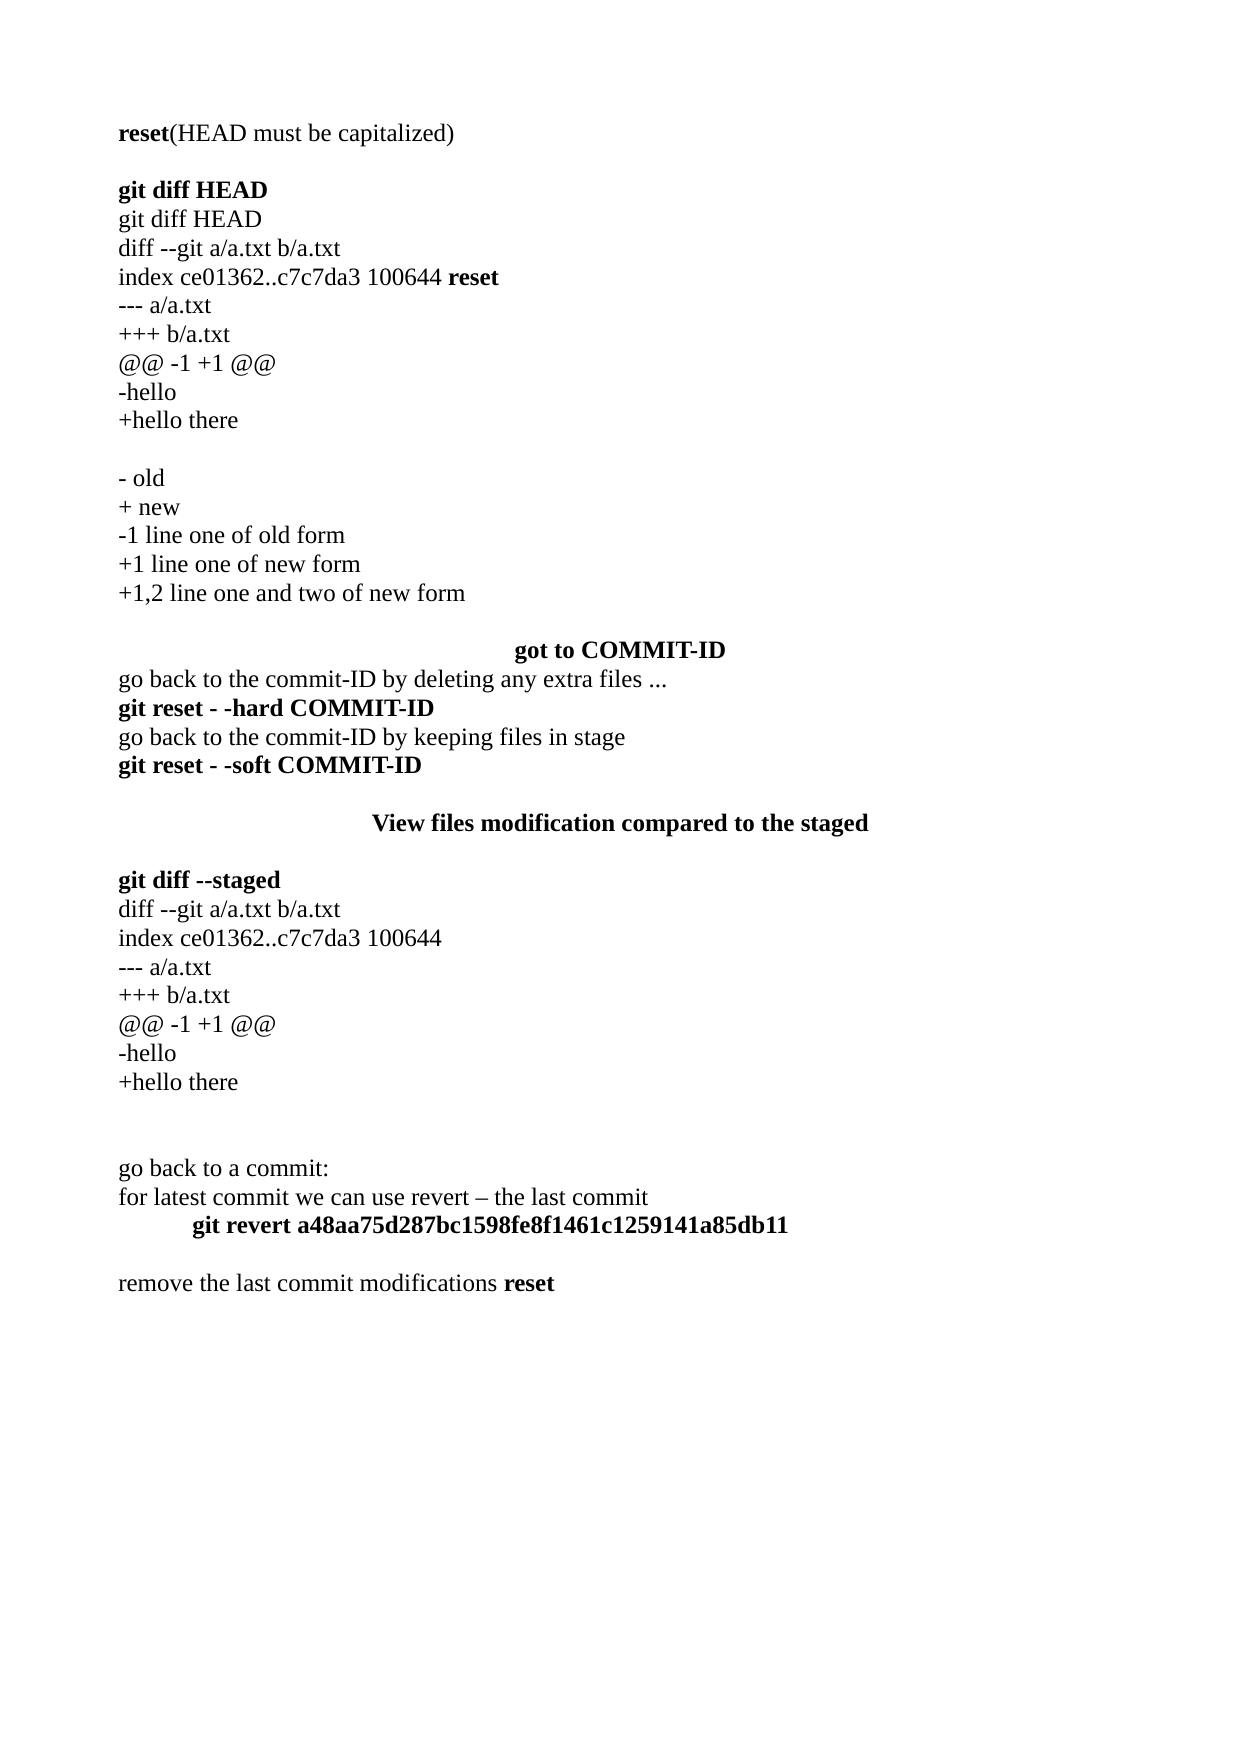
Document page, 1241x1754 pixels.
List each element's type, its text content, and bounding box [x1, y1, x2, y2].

text --- a/a.txt [118, 952, 1122, 981]
text +1 line one of new form [118, 549, 1122, 578]
text git reset - -hard COMMIT-ID [118, 693, 1122, 722]
text -hello [118, 1038, 1122, 1067]
text View files modification compared to the staged [118, 808, 1122, 837]
text -1 line one of old form [118, 521, 1122, 549]
text - old [118, 463, 1122, 492]
text diff --git a/a.txt b/a.txt [118, 233, 1122, 262]
text +hello there [118, 1067, 1122, 1096]
text diff --git a/a.txt b/a.txt [118, 894, 1122, 923]
text --- a/a.txt [118, 291, 1122, 319]
text remove the last commit modifications reset [118, 1268, 1122, 1297]
text -hello [118, 377, 1122, 406]
text index ce01362..c7c7da3 100644 reset [118, 262, 1122, 291]
text +++ b/a.txt [118, 319, 1122, 348]
text reset(HEAD must be capitalized) [118, 118, 1122, 147]
text go back to a commit: [118, 1153, 1122, 1182]
text + new [118, 492, 1122, 521]
text +++ b/a.txt [118, 981, 1122, 1009]
text @@ -1 +1 @@ [118, 348, 1122, 377]
text +hello there [118, 406, 1122, 434]
text git diff HEAD [118, 204, 1122, 233]
text git reset - -soft COMMIT-ID [118, 751, 1122, 779]
text git revert a48aa75d287bc1598fe8f1461c1259141a85db11 [118, 1211, 1122, 1239]
text for latest commit we can use revert – the last commit [118, 1182, 1122, 1211]
text got to COMMIT-ID [118, 636, 1122, 664]
text @@ -1 +1 @@ [118, 1009, 1122, 1038]
text go back to the commit-ID by deleting any extra files ... [118, 664, 1122, 693]
text index ce01362..c7c7da3 100644 [118, 923, 1122, 952]
text +1,2 line one and two of new form [118, 578, 1122, 607]
text git diff --staged [118, 866, 1122, 894]
text git diff HEAD [118, 176, 1122, 204]
text go back to the commit-ID by keeping files in stage [118, 722, 1122, 751]
